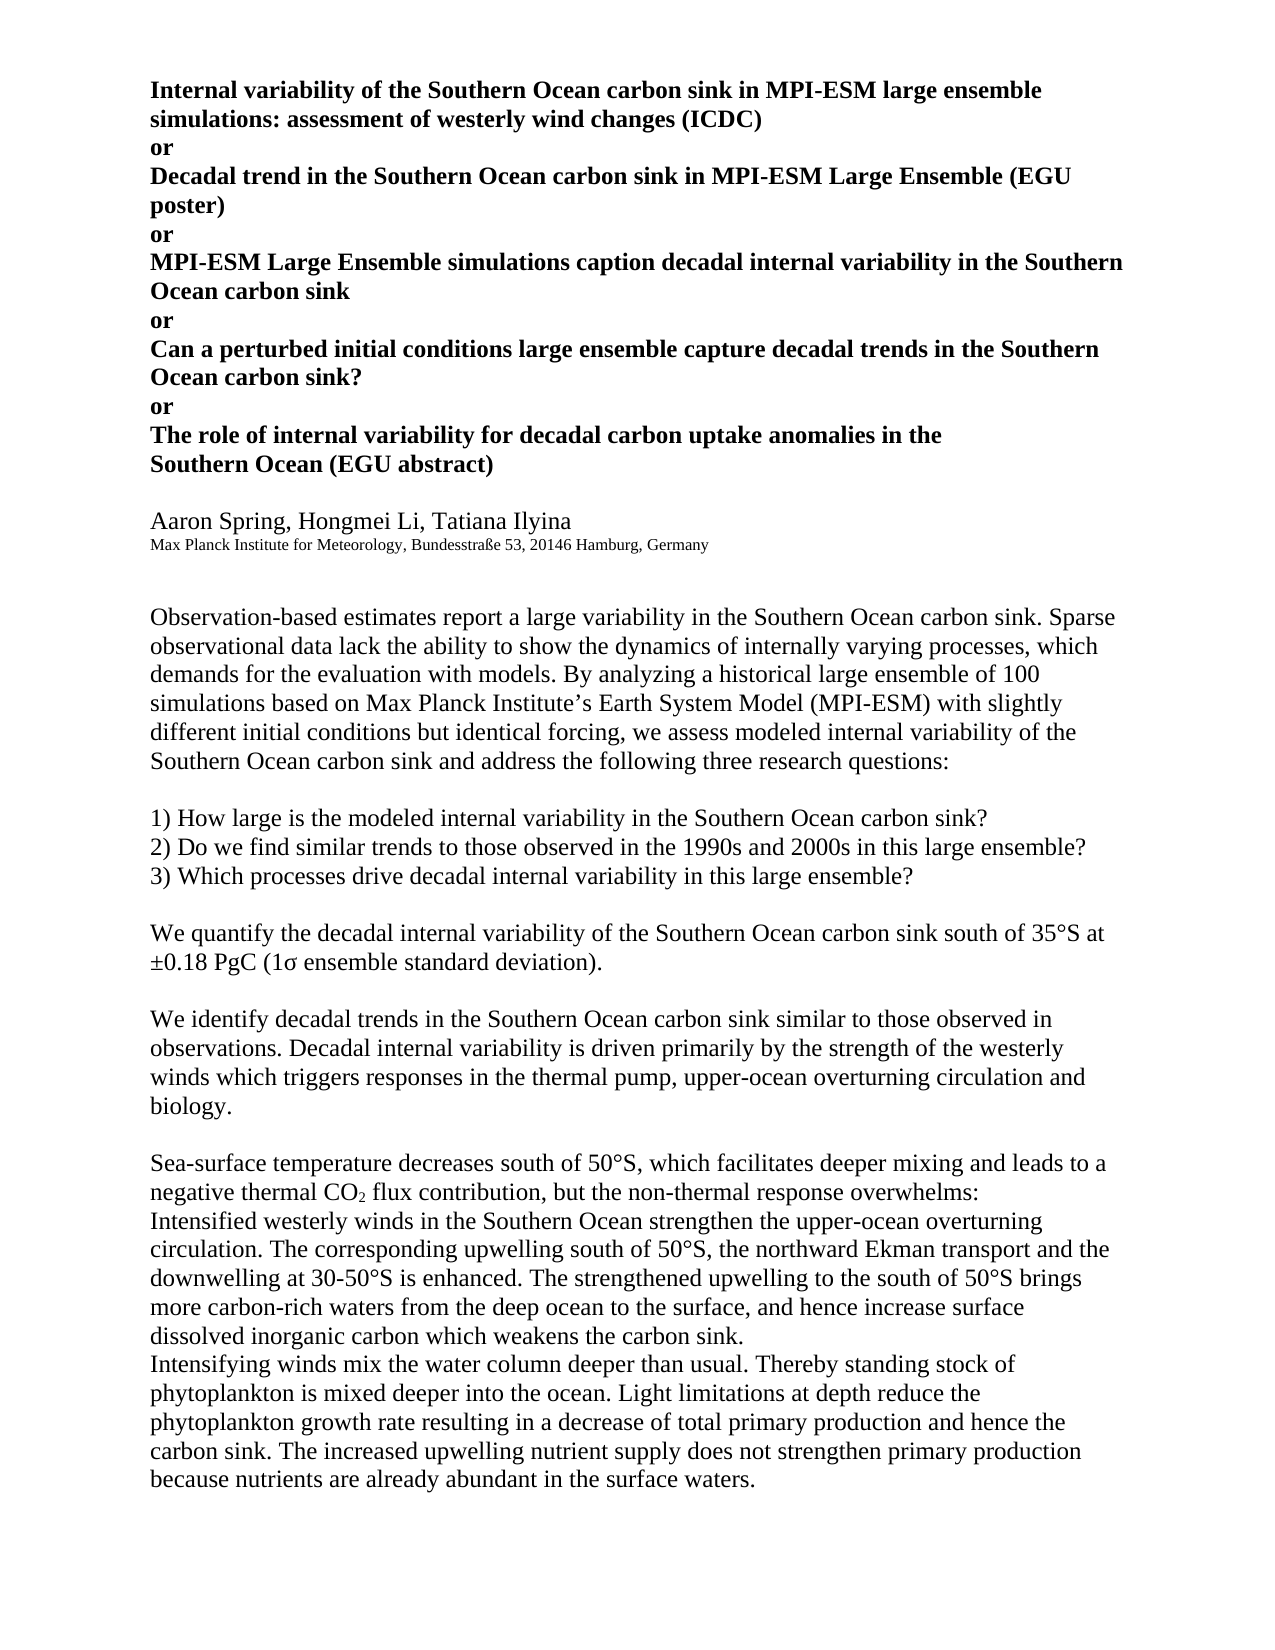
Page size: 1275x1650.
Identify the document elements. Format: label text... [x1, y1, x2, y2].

text 1) How large is the modeled internal variability in the Southern Ocean carbon sink? [150, 803, 1125, 832]
text Can a perturbed initial conditions large ensemble capture decadal trends in the Southern Ocean carbon sink? [150, 334, 1125, 391]
text Observation-based estimates report a large variability in the Southern Ocean carbon sink. Sparse observational data lack the ability to show the dynamics of internally varying processes, which demands for the evaluation with models. By analyzing a historical large ensemble of 100 simulations based on Max Planck Institute’s Earth System Model (MPI-ESM) with slightly different initial conditions but identical forcing, we assess modeled internal variability of the Southern Ocean carbon sink and address the following three research questions: [150, 602, 1125, 774]
text Sea-surface temperature decreases south of 50°S, which facilitates deeper mixing and leads to a negative thermal CO2 flux contribution, but the non-thermal response overwhelms: [150, 1148, 1125, 1206]
text Southern Ocean (EGU abstract) [150, 449, 1125, 477]
text 2) Do we find similar trends to those observed in the 1990s and 2000s in this large ensemble? [150, 832, 1125, 861]
text Intensified westerly winds in the Southern Ocean strengthen the upper-ocean overturning circulation. The corresponding upwelling south of 50°S, the northward Ekman transport and the downwelling at 30-50°S is enhanced. The strengthened upwelling to the south of 50°S brings more carbon-rich waters from the deep ocean to the surface, and hence increase surface dissolved inorganic carbon which weakens the carbon sink. [150, 1206, 1125, 1349]
text or [150, 305, 1125, 334]
text We quantify the decadal internal variability of the Southern Ocean carbon sink south of 35°S at ±0.18 PgC (1σ ensemble standard deviation). [150, 918, 1125, 976]
text or [150, 219, 1125, 247]
text The role of internal variability for decadal carbon uptake anomalies in the [150, 420, 1125, 449]
text Max Planck Institute for Meteorology, Bundesstraße 53, 20146 Hamburg, Germany [150, 535, 1125, 554]
text Internal variability of the Southern Ocean carbon sink in MPI-ESM large ensemble simulations: assessment of westerly wind changes (ICDC) [150, 75, 1125, 132]
text Intensifying winds mix the water column deeper than usual. Thereby standing stock of phytoplankton is mixed deeper into the ocean. Light limitations at depth reduce the phytoplankton growth rate resulting in a decrease of total primary production and hence the carbon sink. The increased upwelling nutrient supply does not strengthen primary production because nutrients are already abundant in the surface waters. [150, 1349, 1125, 1493]
text MPI-ESM Large Ensemble simulations caption decadal internal variability in the Southern Ocean carbon sink [150, 247, 1125, 305]
text or [150, 391, 1125, 420]
text or [150, 132, 1125, 161]
text 3) Which processes drive decadal internal variability in this large ensemble? [150, 861, 1125, 889]
text Aaron Spring, Hongmei Li, Tatiana Ilyina [150, 506, 1125, 535]
text Decadal trend in the Southern Ocean carbon sink in MPI-ESM Large Ensemble (EGU poster) [150, 161, 1125, 219]
text We identify decadal trends in the Southern Ocean carbon sink similar to those observed in observations. Decadal internal variability is driven primarily by the strength of the westerly winds which triggers responses in the thermal pump, upper-ocean overturning circulation and biology. [150, 1004, 1125, 1119]
